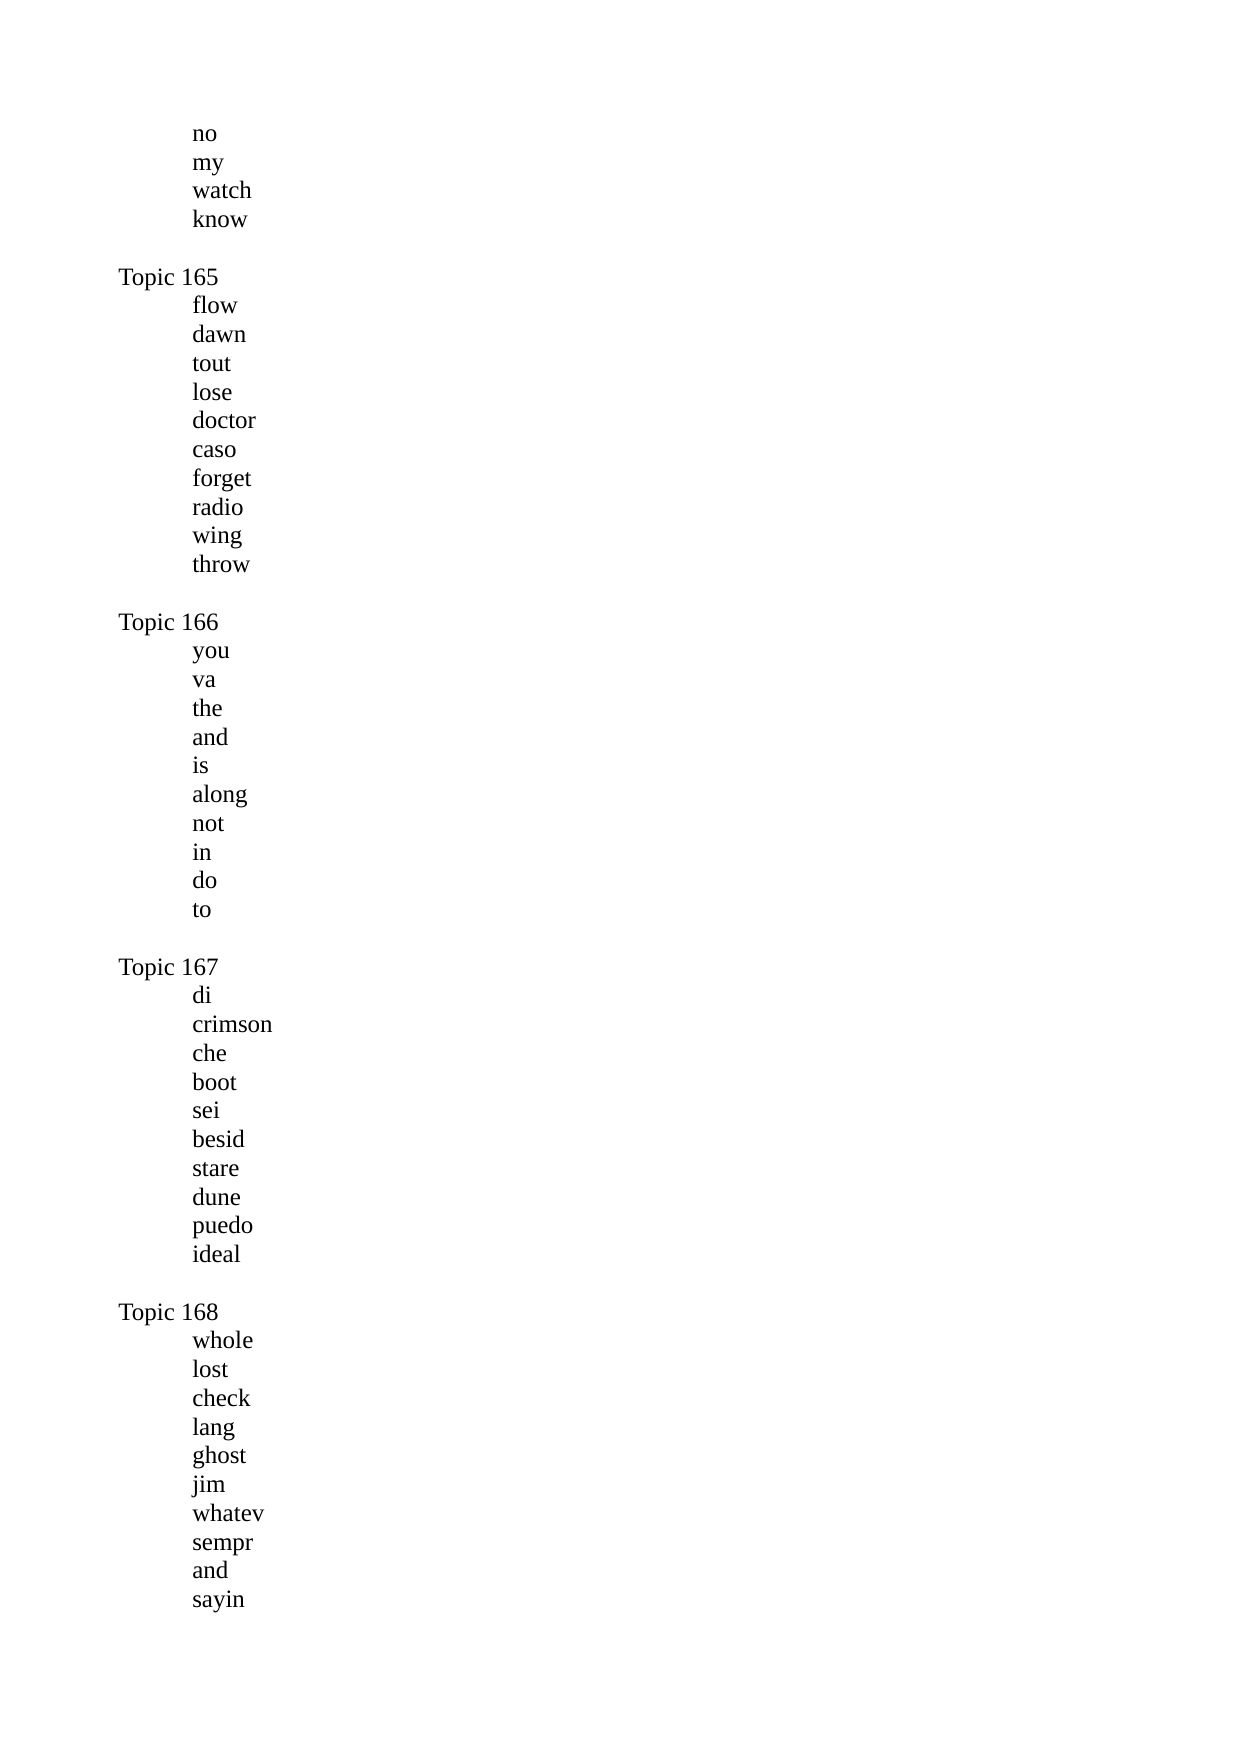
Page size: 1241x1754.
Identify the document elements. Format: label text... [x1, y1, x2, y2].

text in [118, 837, 1122, 866]
text di [118, 981, 1122, 1009]
text no [118, 118, 1122, 147]
text crimson [118, 1009, 1122, 1038]
text Topic 167 [118, 952, 1122, 981]
text dune [118, 1182, 1122, 1211]
text Topic 166 [118, 607, 1122, 636]
text va [118, 664, 1122, 693]
text radio [118, 492, 1122, 521]
text Topic 168 [118, 1297, 1122, 1326]
text sayin [118, 1584, 1122, 1613]
text watch [118, 176, 1122, 204]
text tout [118, 348, 1122, 377]
text wing [118, 521, 1122, 549]
text lose [118, 377, 1122, 406]
text not [118, 808, 1122, 837]
text and [118, 722, 1122, 751]
text forget [118, 463, 1122, 492]
text throw [118, 549, 1122, 578]
text besid [118, 1124, 1122, 1153]
text is [118, 751, 1122, 779]
text the [118, 693, 1122, 722]
text my [118, 147, 1122, 176]
text doctor [118, 406, 1122, 434]
text do [118, 866, 1122, 894]
text puedo [118, 1211, 1122, 1239]
text flow [118, 291, 1122, 319]
text lost [118, 1354, 1122, 1383]
text stare [118, 1153, 1122, 1182]
text know [118, 204, 1122, 233]
text and [118, 1556, 1122, 1584]
text caso [118, 434, 1122, 463]
text lang [118, 1412, 1122, 1441]
text ghost [118, 1441, 1122, 1469]
text jim [118, 1469, 1122, 1498]
text whole [118, 1326, 1122, 1354]
text check [118, 1383, 1122, 1412]
text ideal [118, 1239, 1122, 1268]
text che [118, 1038, 1122, 1067]
text to [118, 894, 1122, 923]
text sei [118, 1096, 1122, 1124]
text sempr [118, 1527, 1122, 1556]
text dawn [118, 319, 1122, 348]
text along [118, 779, 1122, 808]
text whatev [118, 1498, 1122, 1527]
text Topic 165 [118, 262, 1122, 291]
text boot [118, 1067, 1122, 1096]
text you [118, 636, 1122, 664]
